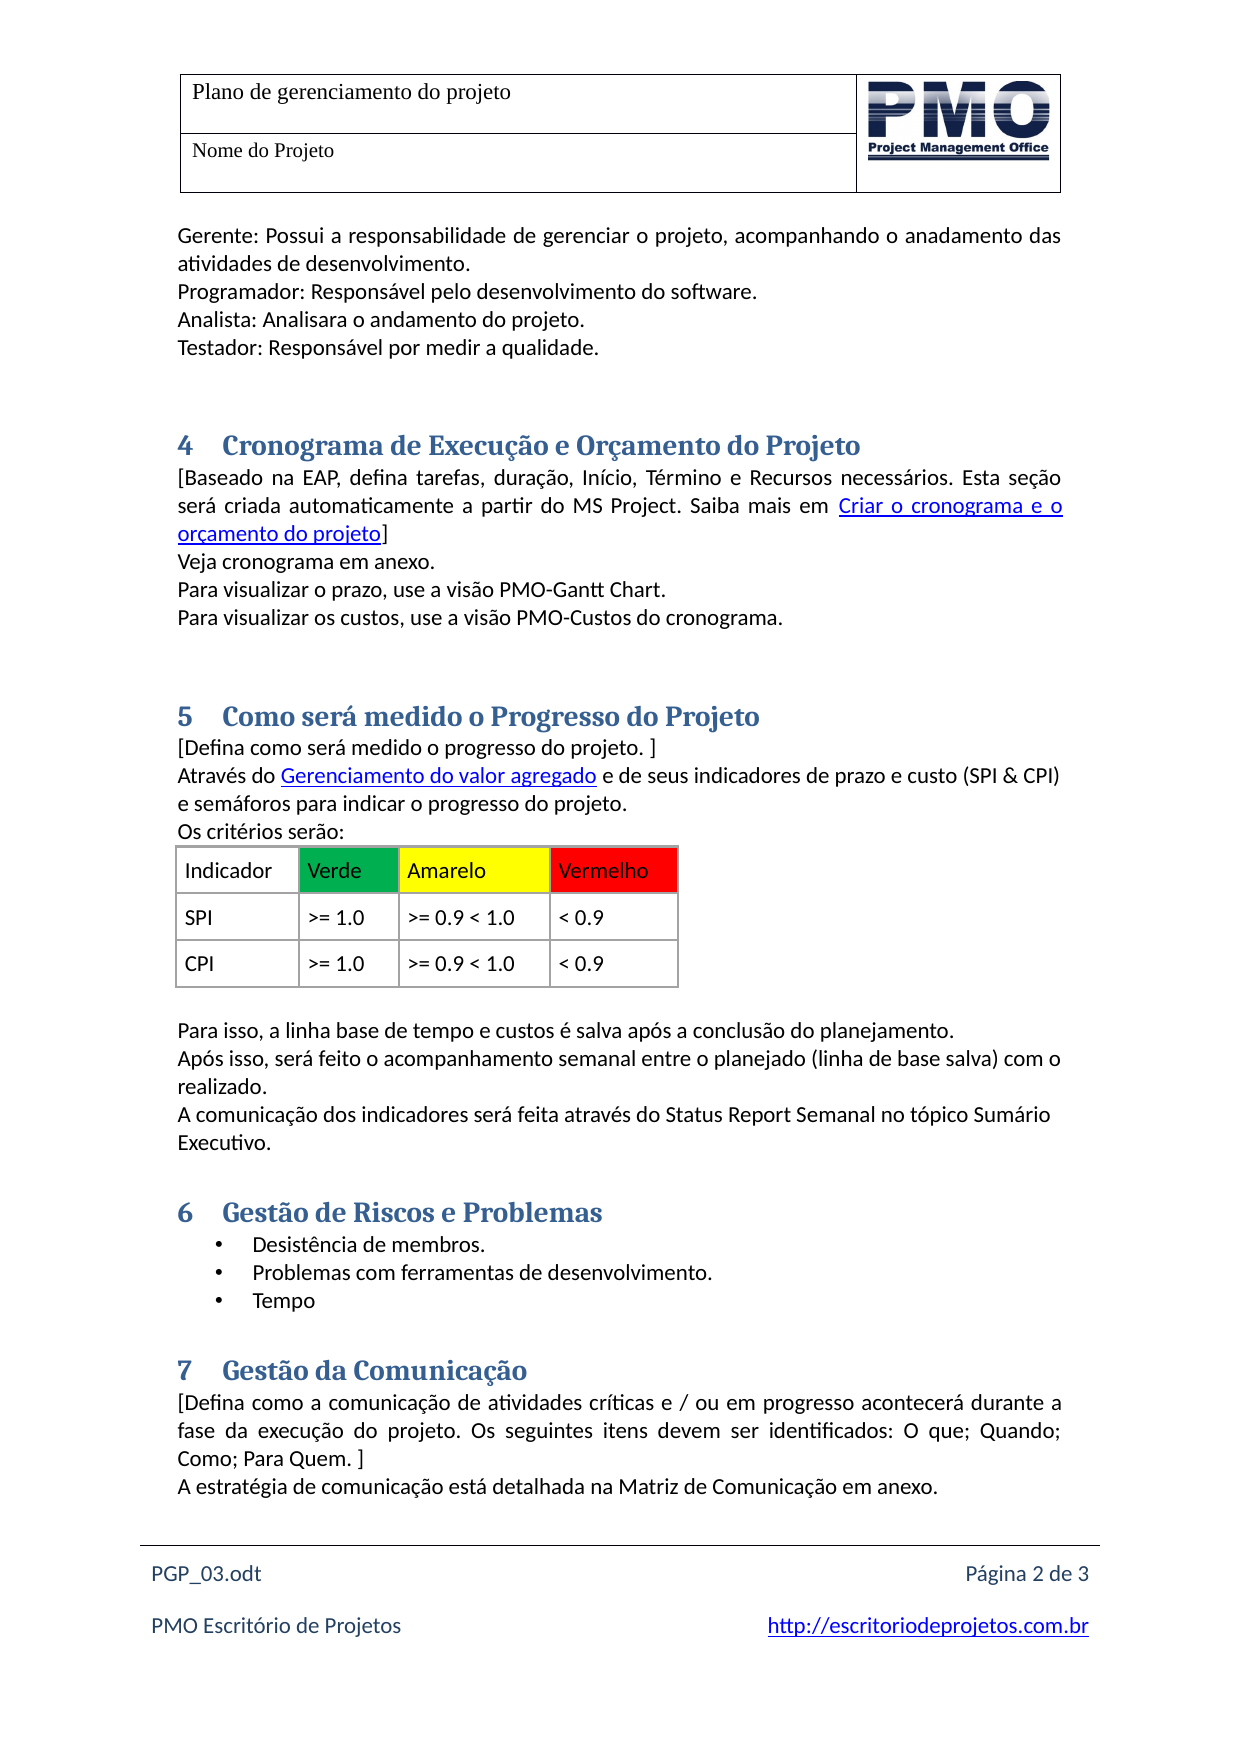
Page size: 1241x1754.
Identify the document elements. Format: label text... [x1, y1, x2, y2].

text Para visualizar os custos, use a visão PMO-Custos do cronograma. [177, 603, 1063, 631]
text Através do Gerenciamento do valor agregado e de seus indicadores de prazo e custo (SPI & CPI) e semáforos para indicar o progresso do projeto. [177, 761, 1063, 817]
table_header Indicador [177, 848, 298, 892]
table_cell >= 1.0 [300, 894, 398, 939]
table_cell < 0.9 [551, 894, 677, 939]
text Gerente: Possui a responsabilidade de gerenciar o projeto, acompanhando o anadamento das atividades de desenvolvimento. [177, 221, 1063, 277]
list Desistência de membros. [215, 1230, 1063, 1258]
text A estratégia de comunicação está detalhada na Matriz de Comunicação em anexo. [177, 1472, 1063, 1500]
text Os critérios serão: [177, 817, 1063, 845]
subtitle Cronograma de Execução e Orçamento do Projeto [177, 429, 1063, 463]
table_header Verde [300, 848, 398, 892]
text [Defina como a comunicação de atividades críticas e / ou em progresso acontecerá durante a fase da execução do projeto. Os seguintes itens devem ser identificados: O que; Quando; Como; Para Quem. ] [177, 1388, 1063, 1472]
list Tempo [215, 1286, 1063, 1314]
table_cell < 0.9 [551, 941, 677, 986]
subtitle Gestão de Riscos e Problemas [177, 1196, 1063, 1230]
table_cell >= 0.9 < 1.0 [400, 894, 549, 939]
text [Defina como será medido o progresso do projeto. ] [177, 733, 1063, 761]
text Após isso, será feito o acompanhamento semanal entre o planejado (linha de base salva) com o realizado. [177, 1044, 1063, 1100]
table_cell CPI [177, 941, 298, 986]
table_cell >= 0.9 < 1.0 [400, 941, 549, 986]
text Veja cronograma em anexo. [177, 547, 1063, 575]
subtitle Como será medido o Progresso do Projeto [177, 700, 1063, 733]
text [Baseado na EAP, defina tarefas, duração, Início, Término e Recursos necessários. Esta seção será criada automaticamente a partir do MS Project. Saiba mais em Criar o cronograma e o orçamento do projeto] [177, 463, 1063, 547]
table_cell >= 1.0 [300, 941, 398, 986]
table_header Amarelo [400, 848, 549, 892]
picture [868, 81, 1050, 161]
table_header Vermelho [551, 848, 677, 892]
text Para isso, a linha base de tempo e custos é salva após a conclusão do planejamento. [177, 1016, 1063, 1044]
text A comunicação dos indicadores será feita através do Status Report Semanal no tópico Sumário Executivo. [177, 1100, 1063, 1156]
text Programador: Responsável pelo desenvolvimento do software. [177, 277, 1063, 305]
table_cell SPI [177, 894, 298, 939]
list Problemas com ferramentas de desenvolvimento. [215, 1258, 1063, 1286]
subtitle Gestão da Comunicação [177, 1354, 1063, 1388]
text Testador: Responsável por medir a qualidade. [177, 333, 1063, 361]
text Analista: Analisara o andamento do projeto. [177, 305, 1063, 333]
text Para visualizar o prazo, use a visão PMO-Gantt Chart. [177, 575, 1063, 603]
